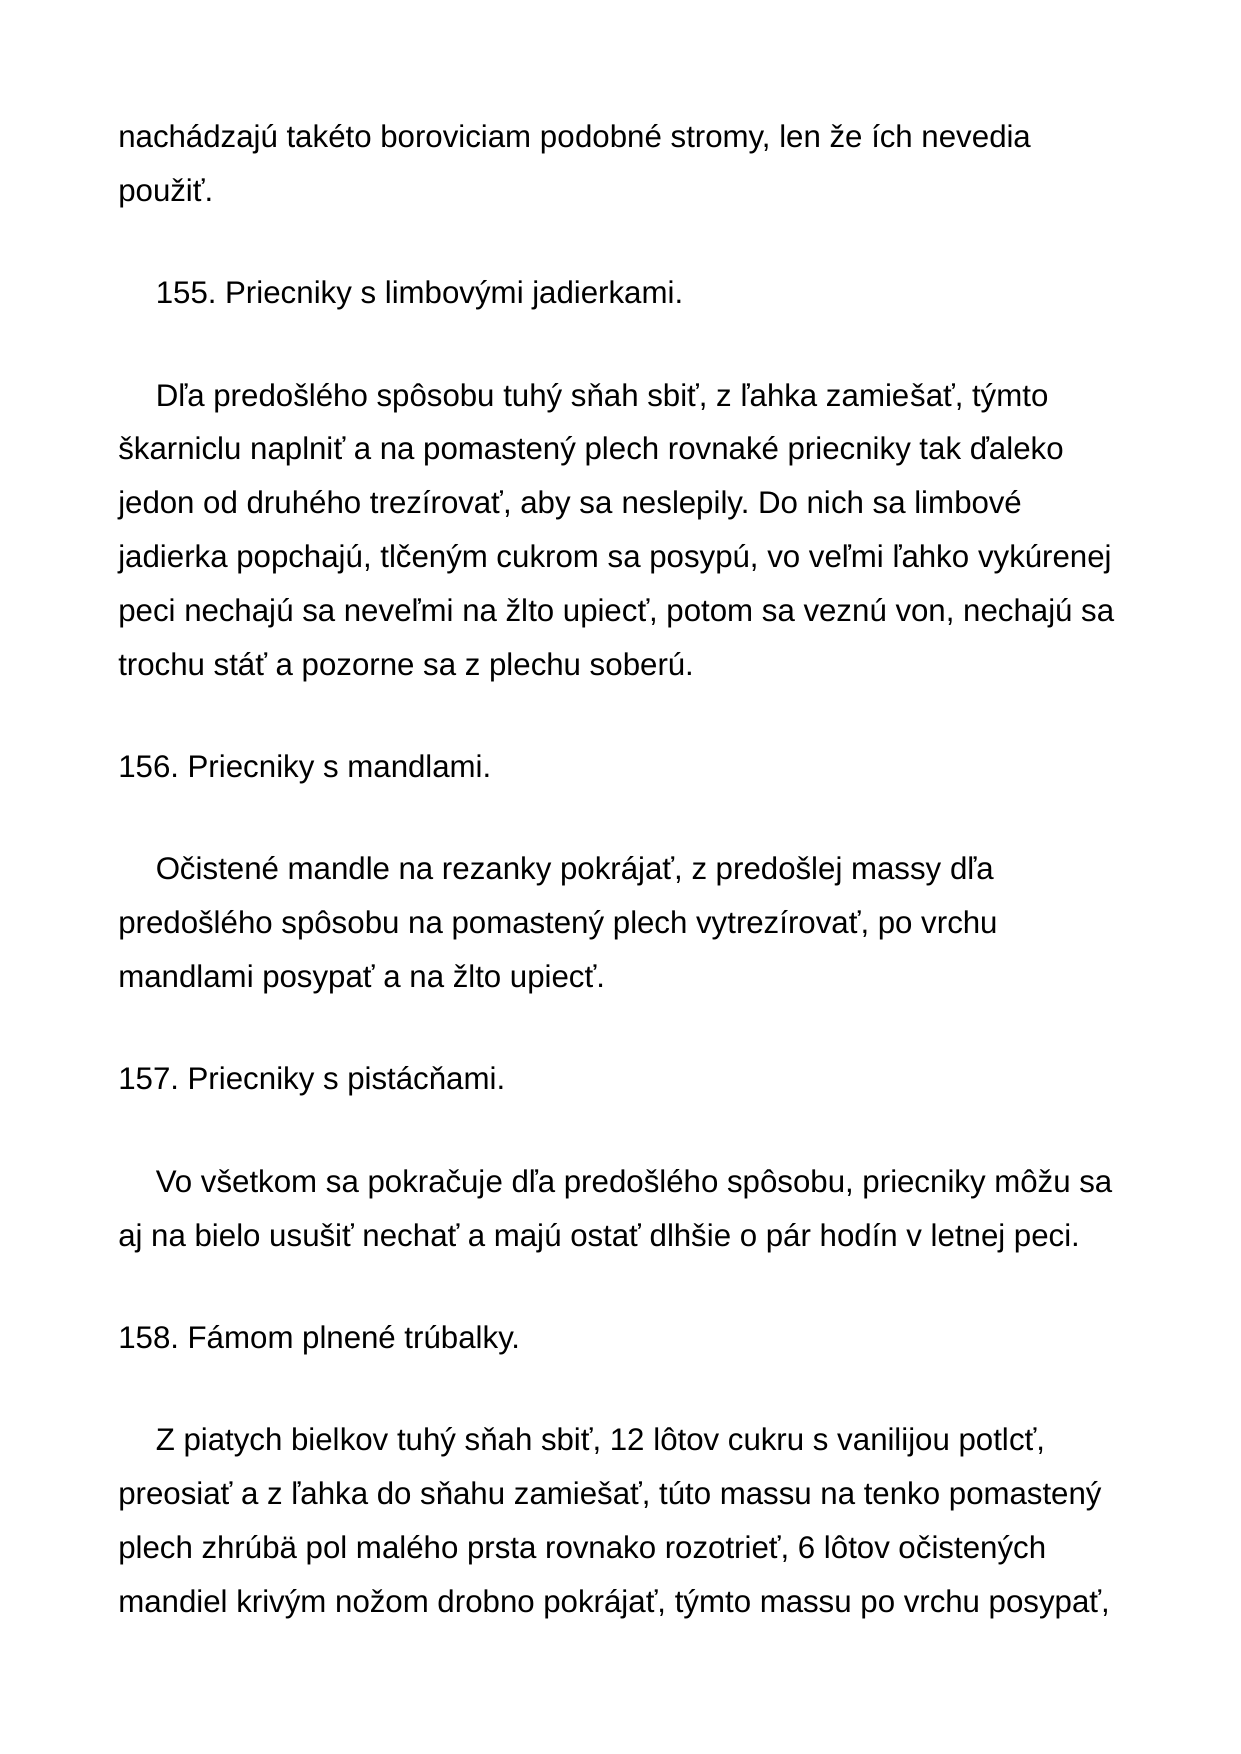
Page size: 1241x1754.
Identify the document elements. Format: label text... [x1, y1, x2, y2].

text 157. Priecniky s pistácňami. [118, 1060, 1122, 1096]
text 156. Priecniky s mandlami. [118, 748, 1122, 784]
text 158. Fámom plnené trúbalky. [118, 1319, 1122, 1355]
text Očistené mandle na rezanky pokrájať, z predošlej massy dľa predošlého spôsobu na pomastený plech vytrezírovať, po vrchu mandlami posypať a na žlto upiecť. [118, 850, 1122, 994]
text Z piatych bielkov tuhý sňah sbiť, 12 lôtov cukru s vanilijou potlcť, preosiať a z ľahka do sňahu zamiešať, túto massu na tenko pomastený plech zhrúbä pol malého prsta rovnako rozotrieť, 6 lôtov očistených mandiel krivým nožom drobno pokrájať, týmto massu po vrchu posypať, [118, 1421, 1122, 1619]
text 155. Priecniky s limbovými jadierkami. [118, 274, 1122, 310]
text Vo všetkom sa pokračuje dľa predošlého spôsobu, priecniky môžu sa aj na bielo usušiť nechať a majú ostať dlhšie o pár hodín v letnej peci. [118, 1163, 1122, 1252]
text Dľa predošlého spôsobu tuhý sňah sbiť, z ľahka zamie­šať, týmto škarniclu naplniť a na pomastený plech rovnaké priecniky tak ďaleko jedon od druhého trezírovať, aby sa neslepily. Do nich sa limbové jadierka popchajú, tlčeným cukrom sa posypú, vo veľmi ľahko vykúrenej peci nechajú sa neveľmi na žlto upiecť, potom sa veznú von, nechajú sa trochu stáť a pozorne sa z plechu soberú. [118, 377, 1122, 682]
text nachádzajú takéto boroviciam po­dobné stromy, len že ích nevedia použiť. [118, 118, 1122, 208]
